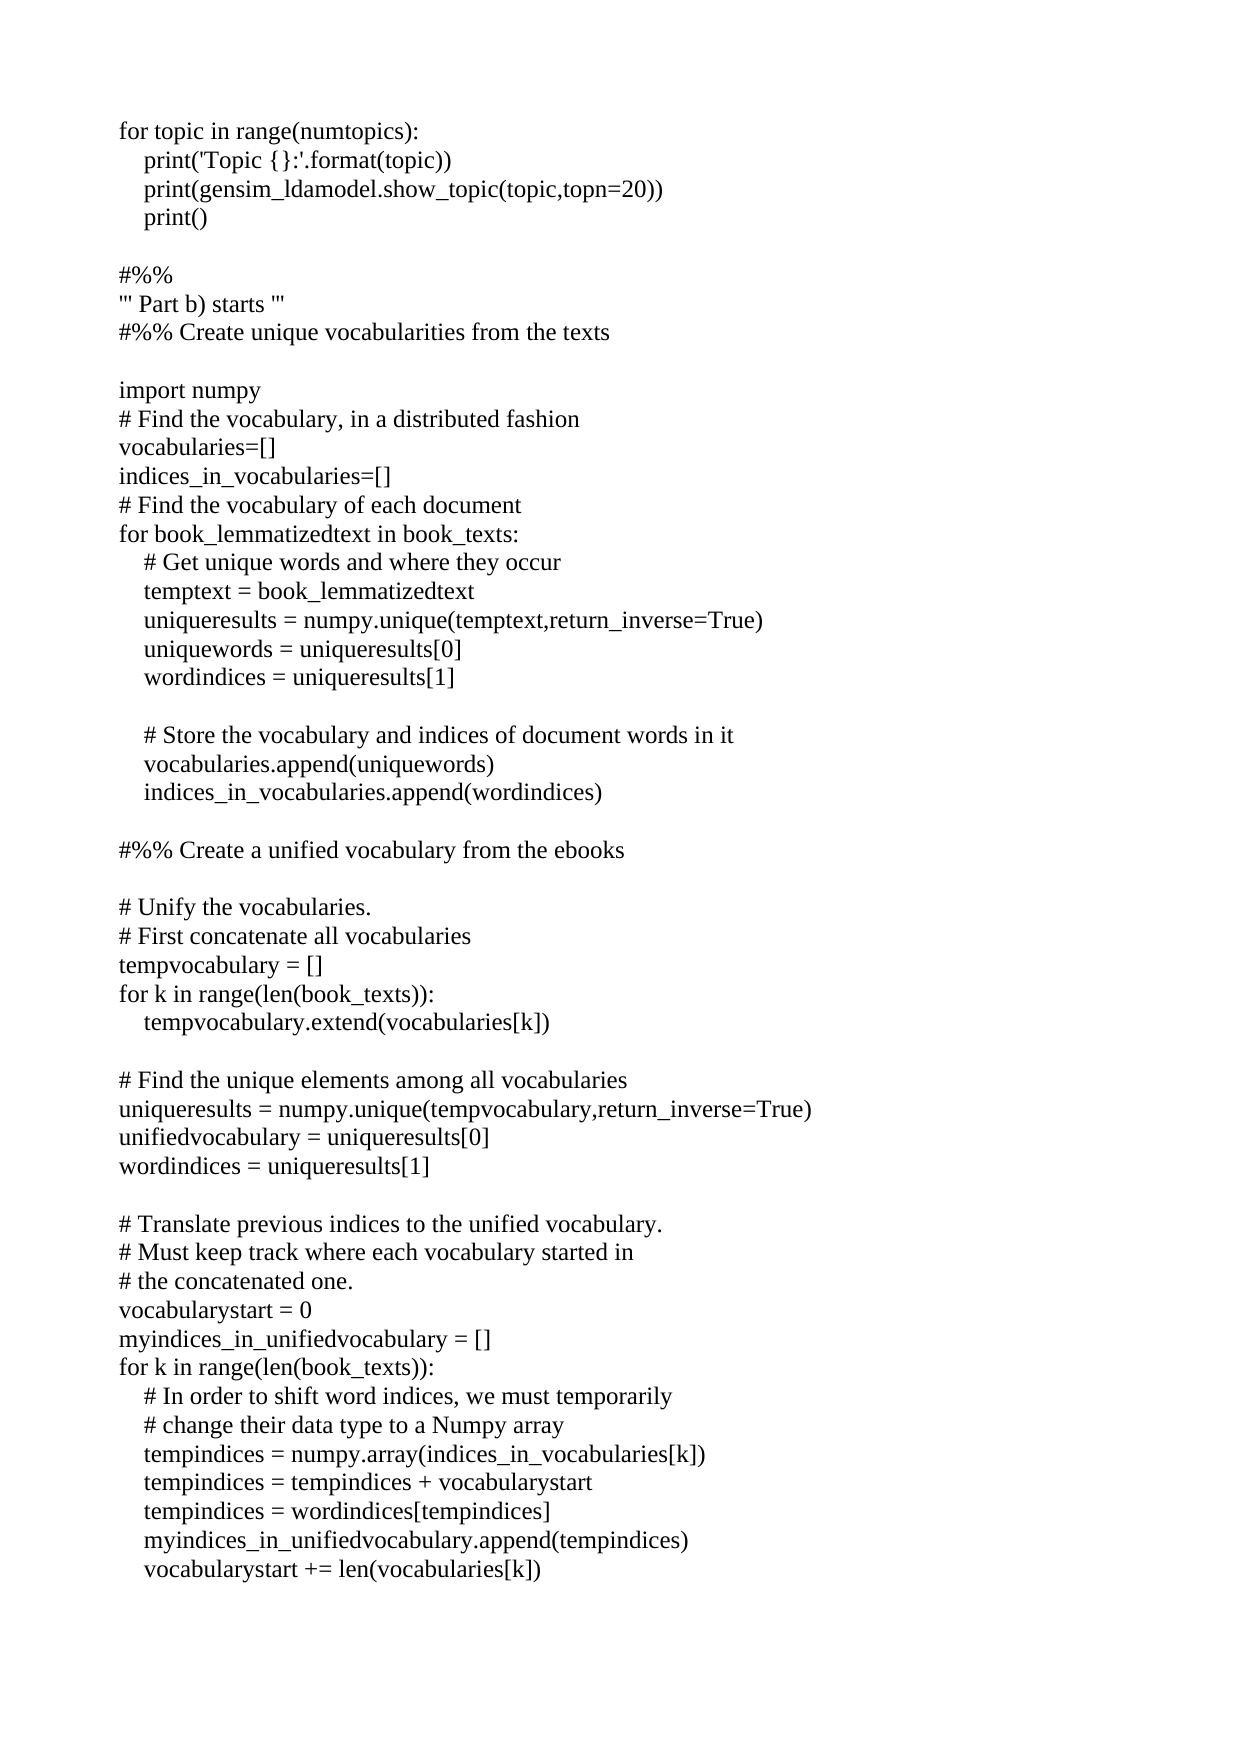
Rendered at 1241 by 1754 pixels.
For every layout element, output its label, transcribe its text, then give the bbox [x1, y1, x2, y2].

text temptext = book_lemmatizedtext [119, 576, 1121, 605]
text for k in range(len(book_texts)): [119, 979, 1121, 1007]
text # Must keep track where each vocabulary started in [119, 1237, 1121, 1266]
text print() [119, 202, 1121, 231]
text #%% Create unique vocabularities from the texts [119, 317, 1121, 346]
text # Find the vocabulary of each document [119, 490, 1121, 519]
text uniqueresults = numpy.unique(temptext,return_inverse=True) [119, 605, 1121, 634]
text ''' Part b) starts ''' [119, 289, 1121, 317]
text #%% [119, 260, 1121, 289]
text # change their data type to a Numpy array [119, 1410, 1121, 1439]
text tempvocabulary.extend(vocabularies[k]) [119, 1007, 1121, 1036]
text uniqueresults = numpy.unique(tempvocabulary,return_inverse=True) [119, 1094, 1121, 1122]
text vocabularystart = 0 [119, 1295, 1121, 1324]
text # Translate previous indices to the unified vocabulary. [119, 1209, 1121, 1237]
text # Find the vocabulary, in a distributed fashion [119, 404, 1121, 432]
text unifiedvocabulary = uniqueresults[0] [119, 1122, 1121, 1151]
text myindices_in_unifiedvocabulary.append(tempindices) [119, 1525, 1121, 1554]
text import numpy [119, 375, 1121, 404]
text tempvocabulary = [] [119, 950, 1121, 979]
text tempindices = wordindices[tempindices] [119, 1496, 1121, 1525]
text # Find the unique elements among all vocabularies [119, 1065, 1121, 1094]
text for topic in range(numtopics): [119, 116, 1121, 145]
text #%% Create a unified vocabulary from the ebooks [119, 835, 1121, 864]
text vocabularies=[] [119, 432, 1121, 461]
text myindices_in_unifiedvocabulary = [] [119, 1324, 1121, 1352]
text uniquewords = uniqueresults[0] [119, 634, 1121, 662]
text vocabularies.append(uniquewords) [119, 749, 1121, 777]
text wordindices = uniqueresults[1] [119, 1151, 1121, 1180]
text # First concatenate all vocabularies [119, 921, 1121, 950]
text for k in range(len(book_texts)): [119, 1352, 1121, 1381]
text indices_in_vocabularies.append(wordindices) [119, 777, 1121, 806]
text # In order to shift word indices, we must temporarily [119, 1381, 1121, 1410]
text tempindices = tempindices + vocabularystart [119, 1467, 1121, 1496]
text # the concatenated one. [119, 1266, 1121, 1295]
text # Unify the vocabularies. [119, 892, 1121, 921]
text # Get unique words and where they occur [119, 547, 1121, 576]
text indices_in_vocabularies=[] [119, 461, 1121, 490]
text tempindices = numpy.array(indices_in_vocabularies[k]) [119, 1439, 1121, 1467]
text wordindices = uniqueresults[1] [119, 662, 1121, 691]
text vocabularystart += len(vocabularies[k]) [119, 1554, 1121, 1582]
text # Store the vocabulary and indices of document words in it [119, 720, 1121, 749]
text for book_lemmatizedtext in book_texts: [119, 519, 1121, 547]
text print('Topic {}:'.format(topic)) [119, 145, 1121, 174]
text print(gensim_ldamodel.show_topic(topic,topn=20)) [119, 174, 1121, 202]
